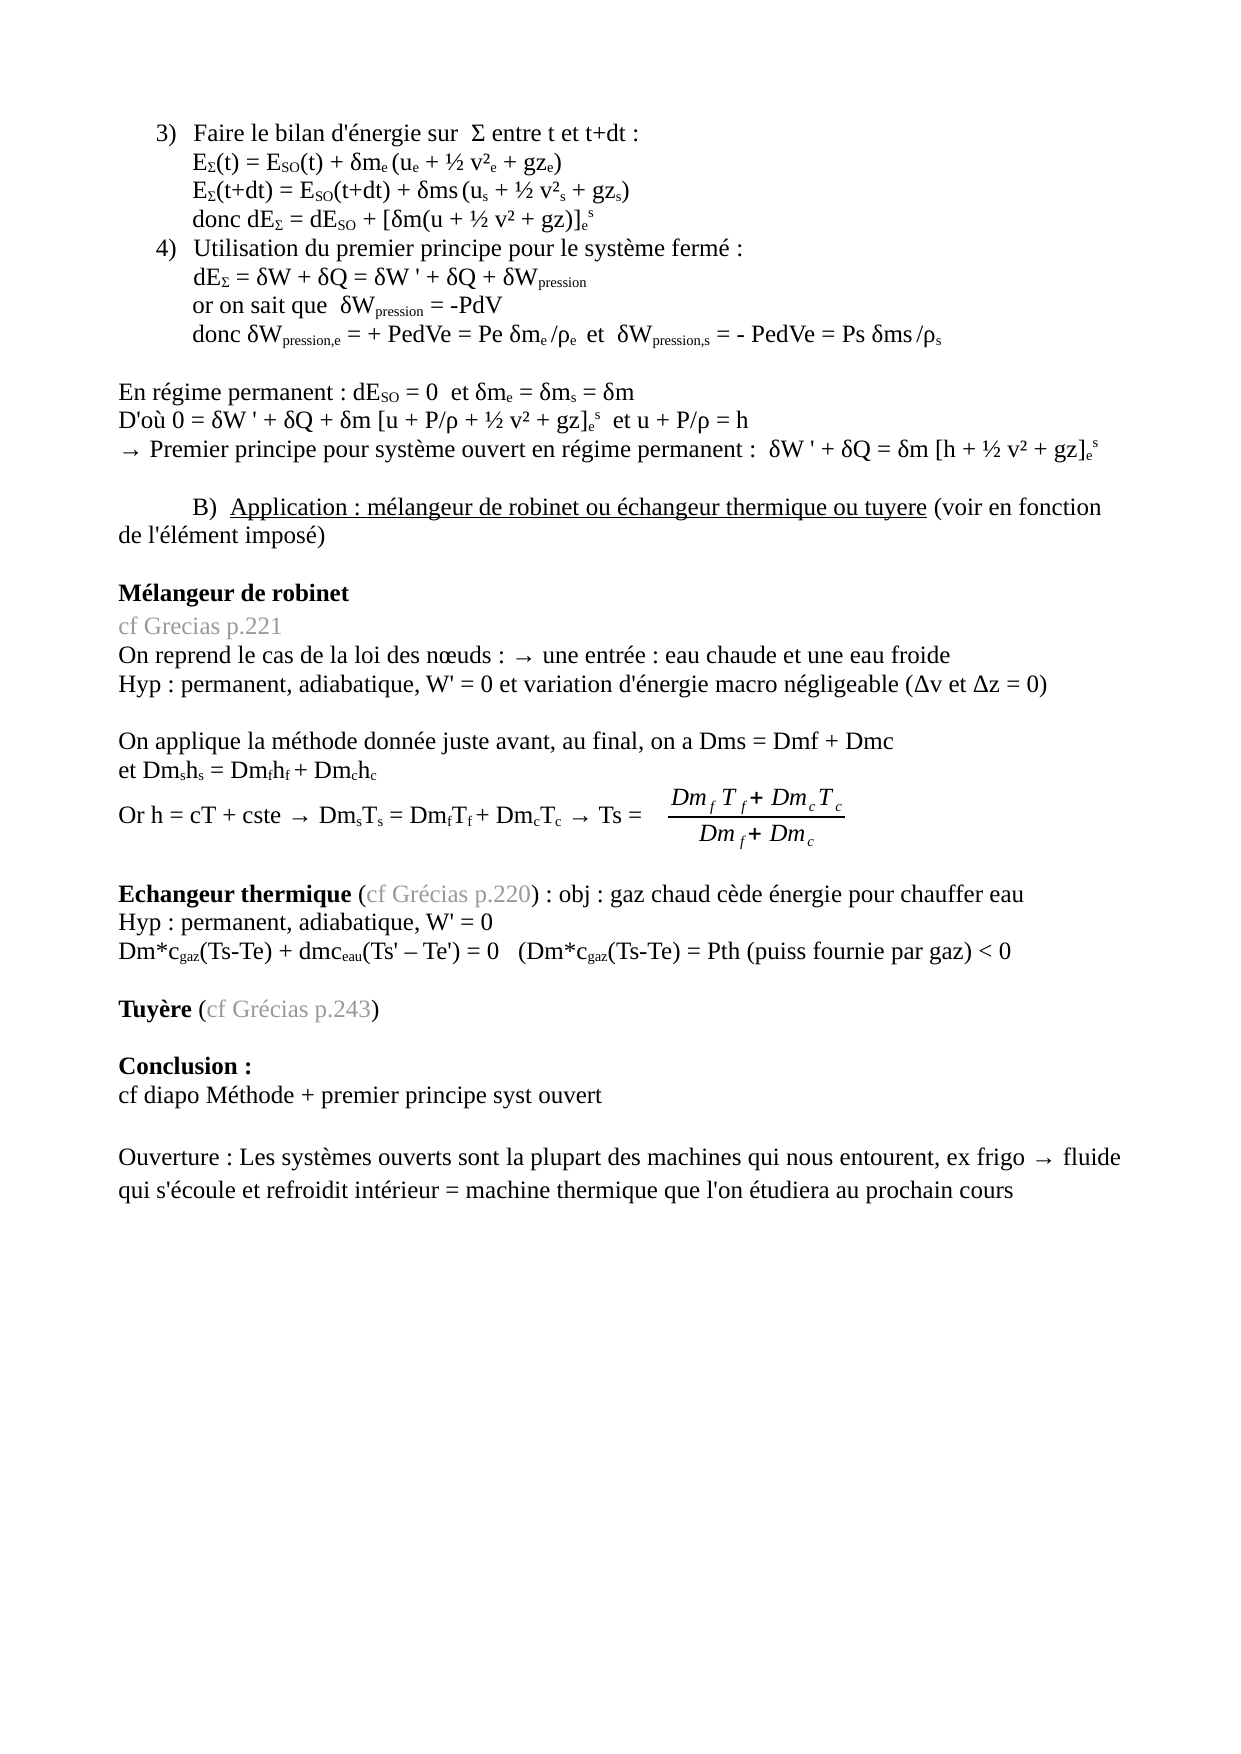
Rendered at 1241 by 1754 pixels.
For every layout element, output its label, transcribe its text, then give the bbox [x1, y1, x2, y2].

text On reprend le cas de la loi des nœuds : → une entrée : eau chaude et une eau froide [118, 640, 1122, 669]
text En régime permanent : dESO = 0 et δme = δms = δm [118, 377, 1122, 406]
text donc δWpression,e = + PedVe = Pe δme /ρe et δWpression,s = - PedVe = Ps δms /ρs [118, 319, 1122, 348]
text Conclusion : [118, 1051, 1122, 1080]
text D'où 0 = δW ' + δQ + δm [u + P/ρ + ½ v² + gz]es et u + P/ρ = h [118, 406, 1122, 434]
text Hyp : permanent, adiabatique, W' = 0 [118, 907, 1122, 936]
text EΣ(t+dt) = ESO(t+dt) + δms (us + ½ v²s + gzs) [118, 176, 1122, 204]
text et Dmshs = Dmfhf + Dmchc [118, 755, 1122, 784]
list dEΣ = δW + δQ = δW ' + δQ + δWpression [156, 262, 1122, 291]
text Dm*cgaz(Ts-Te) + dmceau(Ts' – Te') = 0 (Dm*cgaz(Ts-Te) = Pth (puiss fournie par gaz) < 0 [118, 936, 1122, 965]
text On applique la méthode donnée juste avant, au final, on a Dms = Dmf + Dmc [118, 726, 1122, 755]
text Mélangeur de robinet [118, 578, 1122, 607]
text cf Grecias p.221 [118, 611, 1122, 640]
text Tuyère (cf Grécias p.243) [118, 994, 1122, 1022]
text EΣ(t) = ESO(t) + δme (ue + ½ v²e + gze) [118, 147, 1122, 176]
text Ouverture : Les systèmes ouverts sont la plupart des machines qui nous entourent, ex frigo → fluide qui s'écoule et refroidit intérieur = machine thermique que l'on étudiera au prochain cours [118, 1142, 1122, 1203]
text or on sait que δWpression = -PdV [118, 291, 1122, 319]
text B) Application : mélangeur de robinet ou échangeur thermique ou tuyere (voir en fonction de l'élément imposé) [118, 492, 1122, 549]
list Faire le bilan d'énergie sur Σ entre t et t+dt : [156, 118, 1122, 147]
text Echangeur thermique (cf Grécias p.220) : obj : gaz chaud cède énergie pour chauffer eau [118, 879, 1122, 907]
text donc dEΣ = dESO + [δm(u + ½ v² + gz)]es [118, 204, 1122, 233]
text → Premier principe pour système ouvert en régime permanent : δW ' + δQ = δm [h + ½ v² + gz]es [118, 434, 1122, 463]
text Hyp : permanent, adiabatique, W' = 0 et variation d'énergie macro négligeable (Δv et Δz = 0) [118, 669, 1122, 697]
text Or h = cT + cste → DmsTs = DmfTf + DmcTc → Ts = [118, 784, 1122, 850]
text cf diapo Méthode + premier principe syst ouvert [118, 1080, 1122, 1109]
list Utilisation du premier principe pour le système fermé : [156, 233, 1122, 262]
